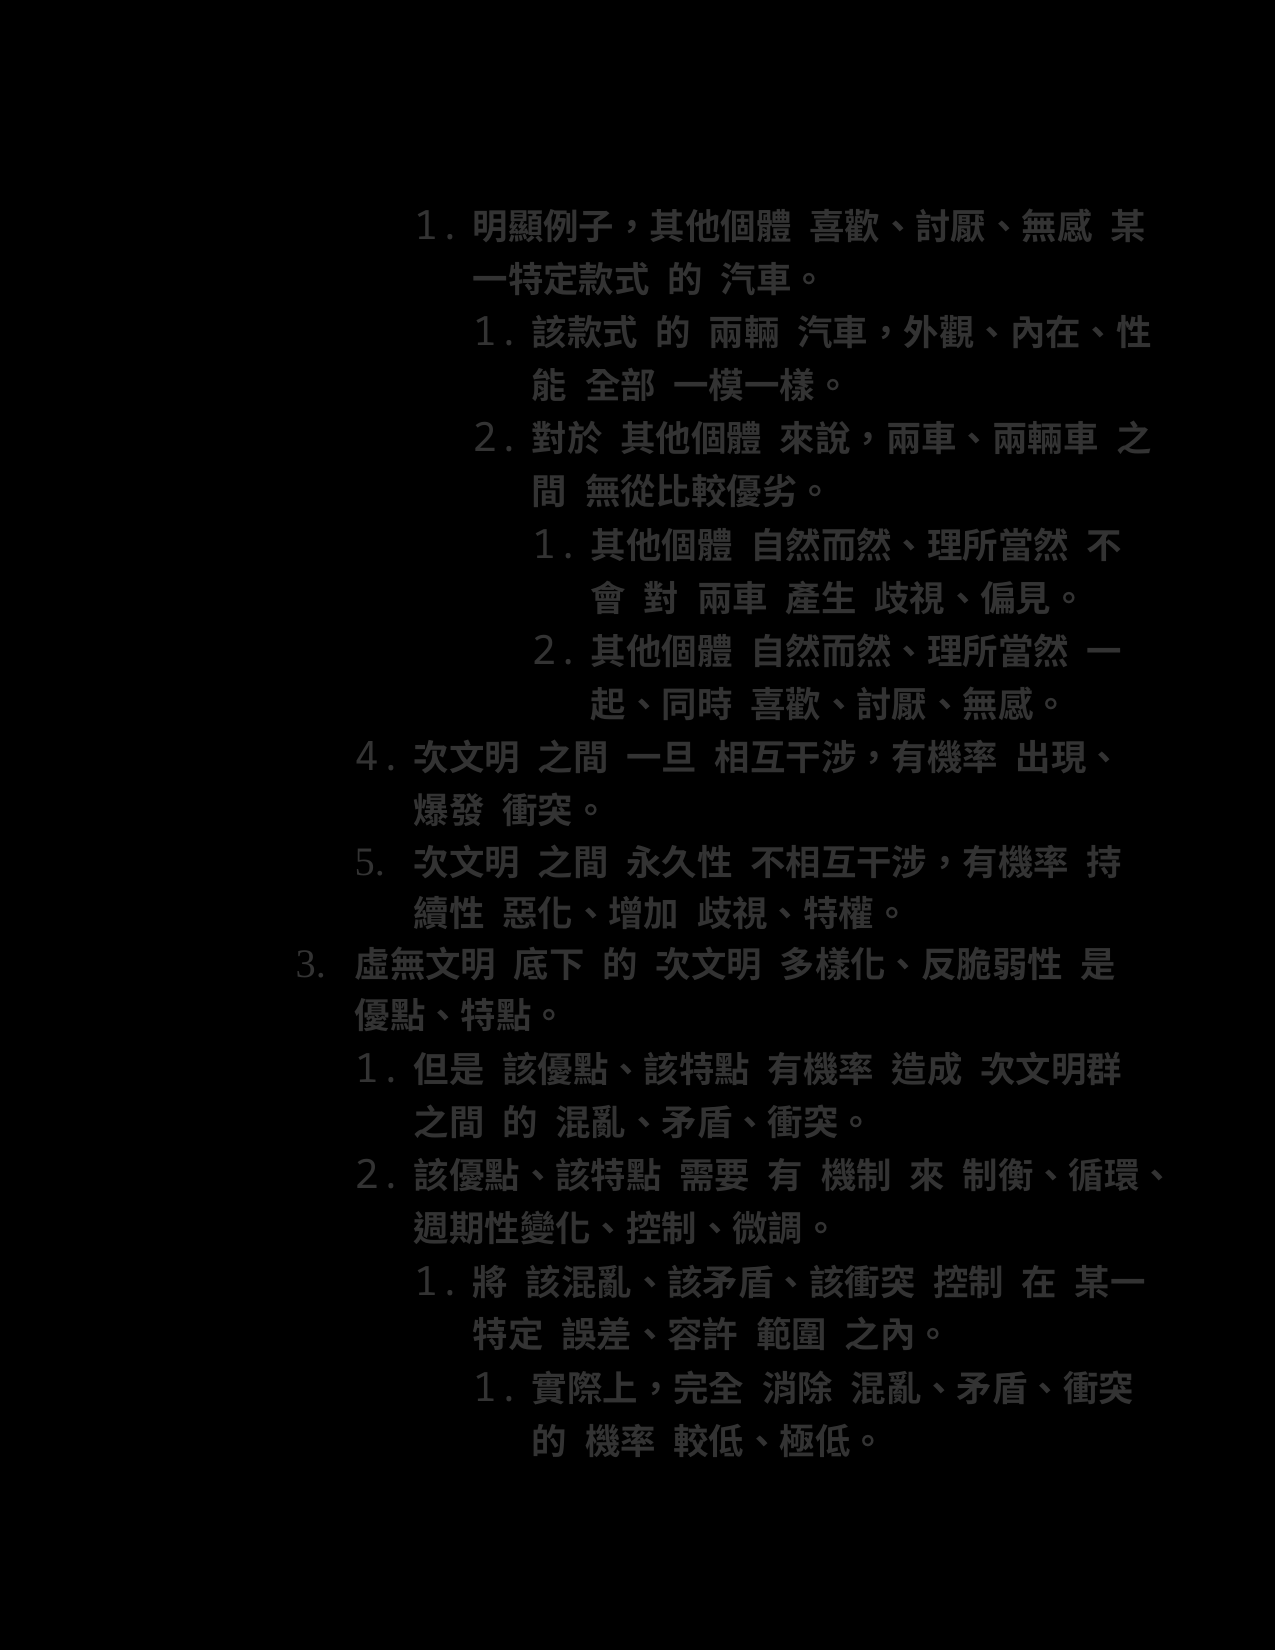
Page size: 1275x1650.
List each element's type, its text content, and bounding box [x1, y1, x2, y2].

list 其他個體 自然而然、理所當然 不會 對 兩車 產生 歧視、偏見。 [532, 515, 1157, 621]
list 次文明 之間 一旦 相互干涉，有機率 出現、爆發 衝突。 [354, 728, 1157, 834]
list 明顯例子，其他個體 喜歡、討厭、無感 某一特定款式 的 汽車。 [413, 196, 1157, 302]
list 對於 其他個體 來說，兩車、兩輛車 之間 無從比較優劣。 [472, 408, 1157, 515]
list 實際上，完全 消除 混亂、矛盾、衝突 的 機率 較低、極低。 [472, 1358, 1157, 1464]
list 虛無文明 底下 的 次文明 多樣化、反脆弱性 是 優點、特點。 [295, 936, 1157, 1039]
list 次文明 之間 永久性 不相互干涉，有機率 持續性 惡化、增加 歧視、特權。 [354, 834, 1157, 936]
list 將 該混亂、該矛盾、該衝突 控制 在 某一特定 誤差、容許 範圍 之內。 [413, 1252, 1157, 1358]
list 該優點、該特點 需要 有 機制 來 制衡、循環、週期性變化、控制、微調。 [354, 1145, 1157, 1252]
list 其他個體 自然而然、理所當然 一起、同時 喜歡、討厭、無感。 [532, 621, 1157, 728]
list 該款式 的 兩輛 汽車，外觀、內在、性能 全部 一模一樣。 [472, 302, 1157, 408]
list 但是 該優點、該特點 有機率 造成 次文明群 之間 的 混亂、矛盾、衝突。 [354, 1039, 1157, 1145]
